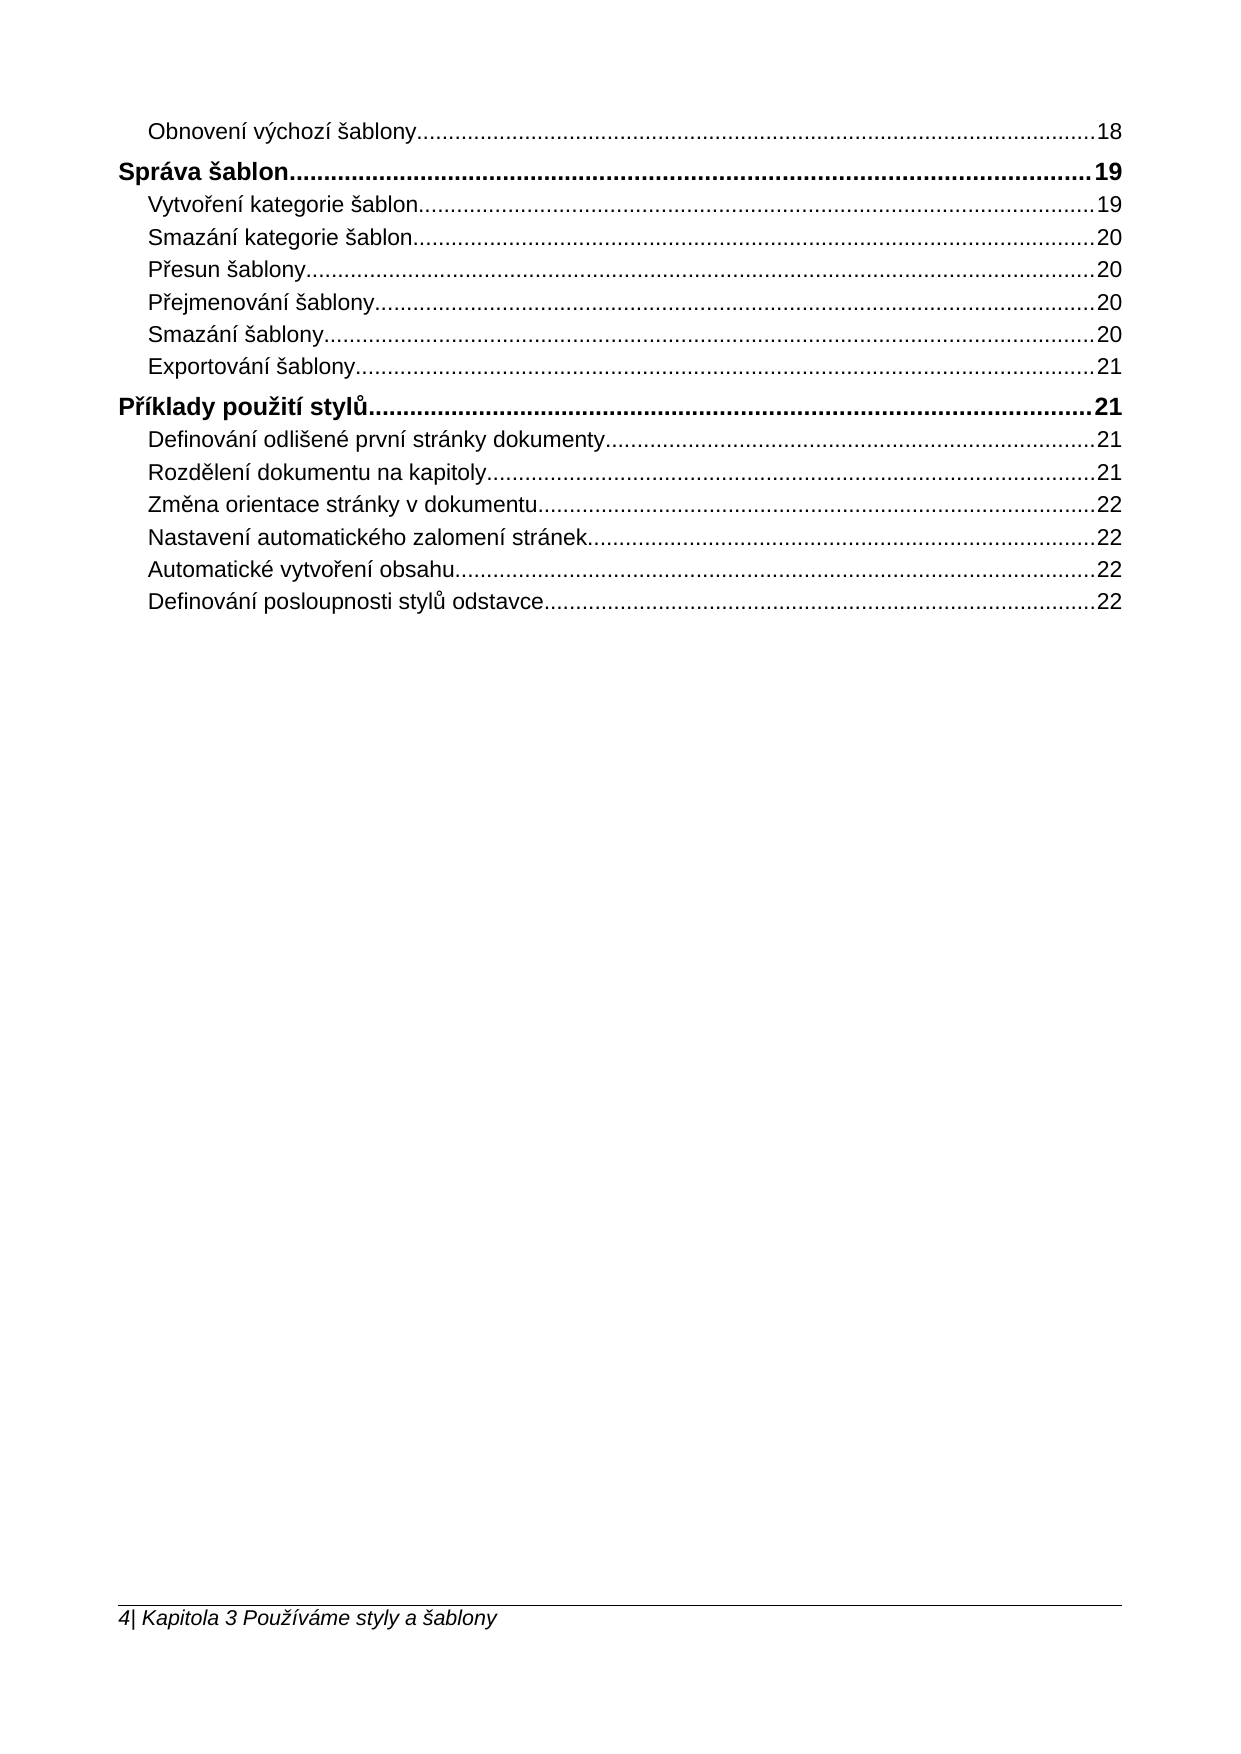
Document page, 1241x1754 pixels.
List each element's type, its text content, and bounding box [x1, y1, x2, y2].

text Obnovení výchozí šablony 18 [148, 118, 1122, 144]
text Přesun šablony 20 [148, 256, 1122, 282]
text Exportování šablony 21 [148, 353, 1122, 379]
text Automatické vytvoření obsahu 22 [148, 556, 1122, 582]
text Změna orientace stránky v dokumentu 22 [148, 491, 1122, 517]
text Smazání šablony 20 [148, 321, 1122, 347]
text Definování posloupnosti stylů odstavce 22 [148, 588, 1122, 615]
text Vytvoření kategorie šablon 19 [148, 191, 1122, 218]
text Příklady použití stylů 21 [118, 392, 1122, 420]
text Správa šablon 19 [118, 156, 1122, 185]
text Přejmenování šablony 20 [148, 288, 1122, 315]
text Nastavení automatického zalomení stránek 22 [148, 523, 1122, 550]
text Rozdělení dokumentu na kapitoly 21 [148, 459, 1122, 485]
text Definování odlišené první stránky dokumenty 21 [148, 426, 1122, 453]
text Smazání kategorie šablon 20 [148, 224, 1122, 250]
